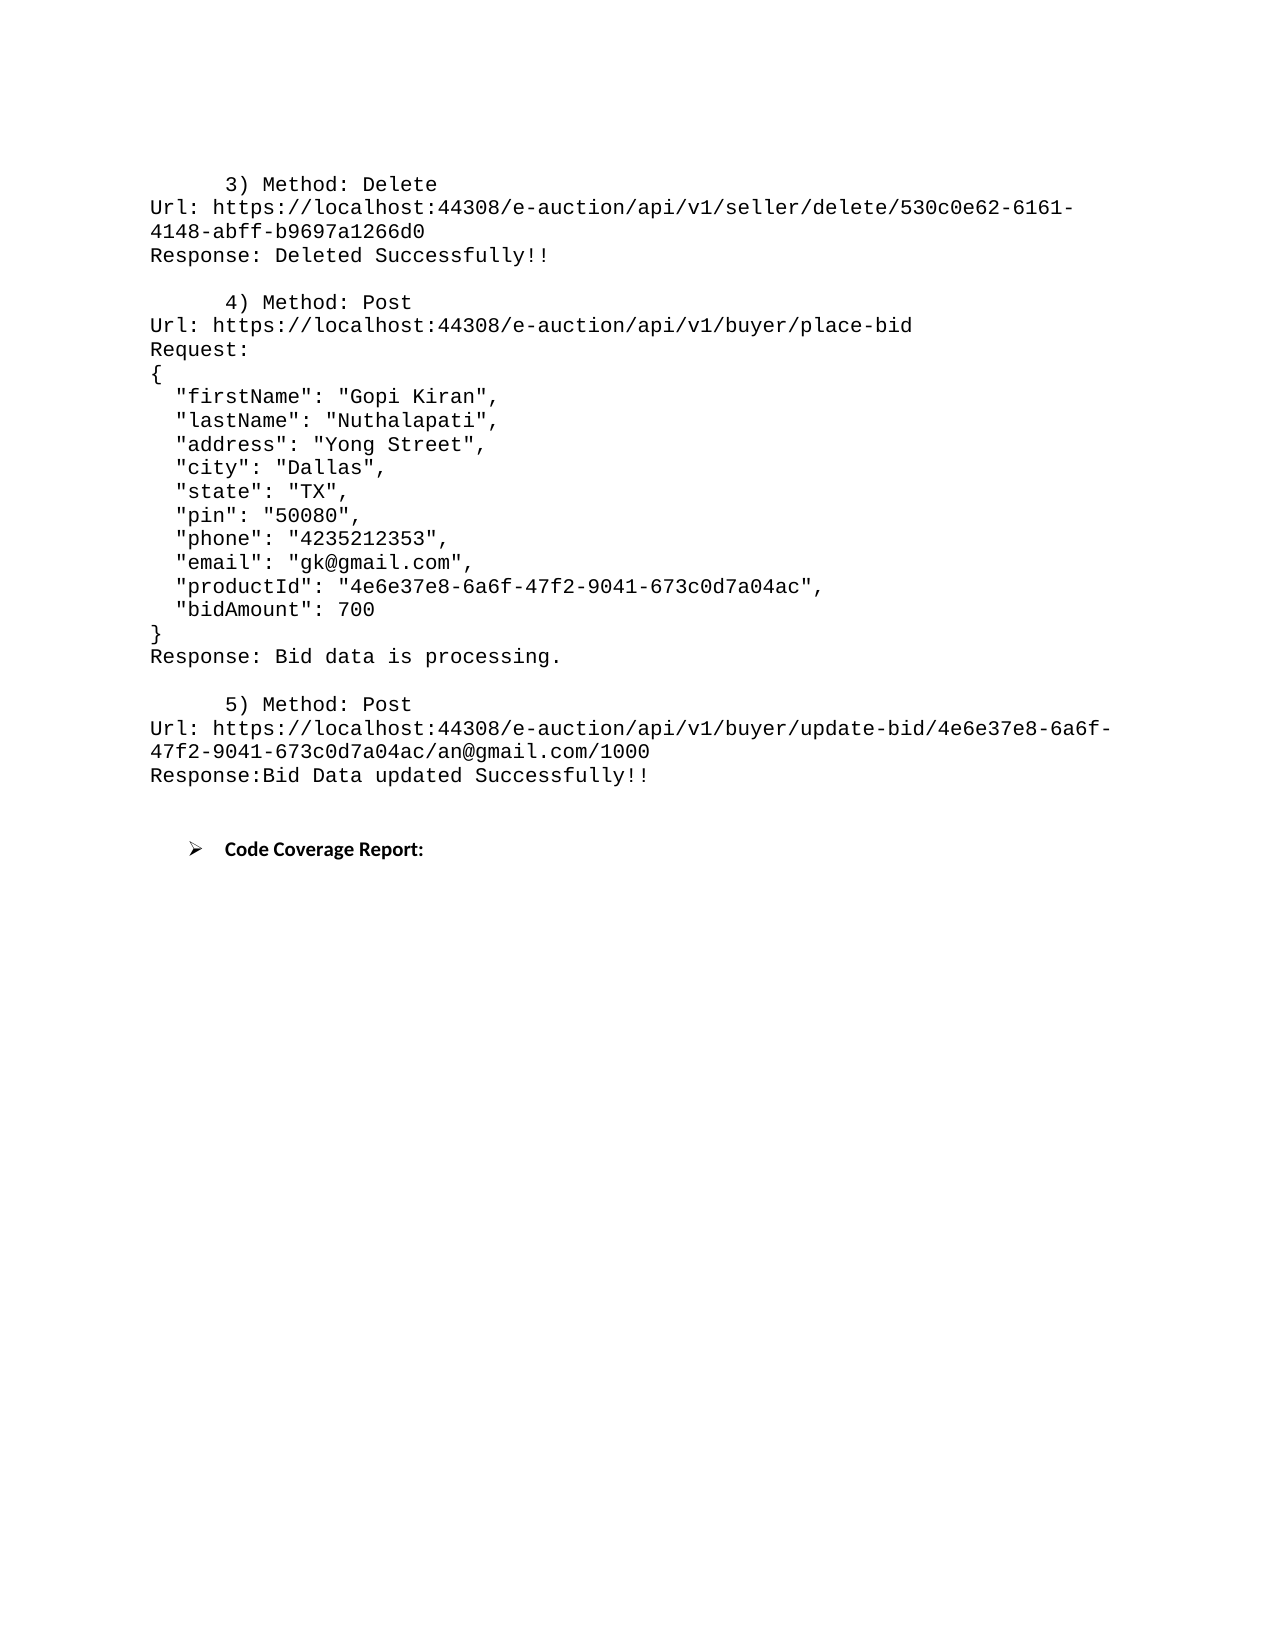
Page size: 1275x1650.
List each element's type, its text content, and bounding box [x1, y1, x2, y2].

text { [150, 363, 1125, 386]
text "city": "Dallas", [150, 457, 1125, 481]
text "address": "Yong Street", [150, 434, 1125, 457]
list Code Coverage Report: [187, 836, 1125, 861]
text "phone": "4235212353", [150, 528, 1125, 552]
text Response:Bid Data updated Successfully!! [150, 765, 1125, 788]
list Method: Post [225, 694, 1125, 717]
list Method: Delete [225, 174, 1125, 197]
text Request: [150, 339, 1125, 363]
list Method: Post [225, 292, 1125, 316]
text Url: https://localhost:44308/e-auction/api/v1/buyer/place-bid [150, 316, 1125, 339]
text "email": "gk@gmail.com", [150, 552, 1125, 576]
text "state": "TX", [150, 481, 1125, 505]
text "bidAmount": 700 [150, 599, 1125, 623]
text Url: https://localhost:44308/e-auction/api/v1/seller/delete/530c0e62-6161-4148-abff-b9697a1266d0 [150, 197, 1125, 244]
text Response: Deleted Successfully!! [150, 244, 1125, 268]
text } [150, 623, 1125, 647]
text "productId": "4e6e37e8-6a6f-47f2-9041-673c0d7a04ac", [150, 576, 1125, 599]
text "pin": "50080", [150, 505, 1125, 528]
text Url: https://localhost:44308/e-auction/api/v1/buyer/update-bid/4e6e37e8-6a6f-47f2-9041-673c0d7a04ac/an@gmail.com/1000 [150, 717, 1125, 765]
text "firstName": "Gopi Kiran", [150, 386, 1125, 410]
text "lastName": "Nuthalapati", [150, 410, 1125, 434]
text Response: Bid data is processing. [150, 647, 1125, 670]
